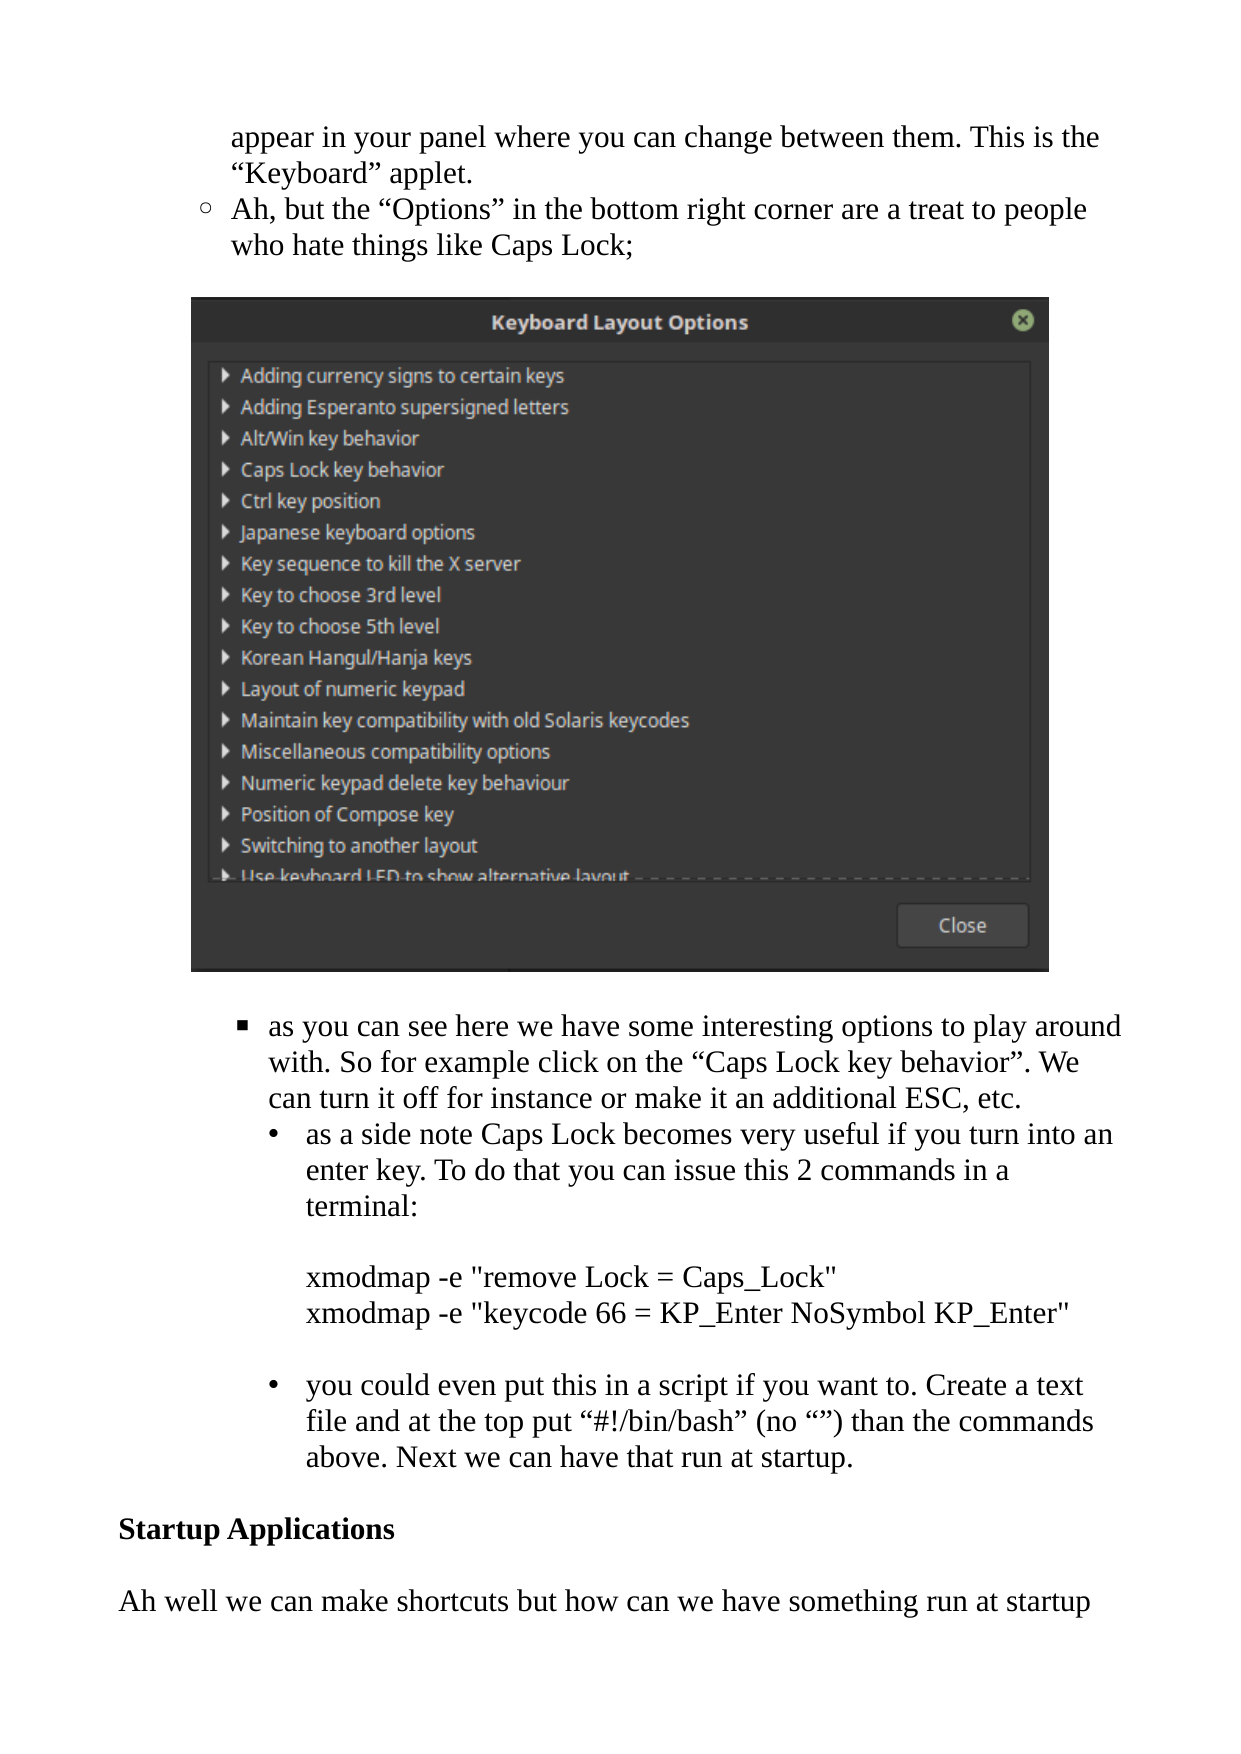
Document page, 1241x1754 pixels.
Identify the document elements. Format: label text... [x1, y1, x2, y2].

text Ah well we can make shortcuts but how can we have something run at startup [118, 1582, 1122, 1618]
list as a side note Caps Lock becomes very useful if you turn into an enter key. To do that you can issue this 2 commands in a terminal: [268, 1115, 1122, 1223]
list appear in your panel where you can change between them. This is the “Keyboard” applet. [193, 118, 1122, 190]
list xmodmap -e "keycode 66 = KP_Enter NoSymbol KP_Enter" [268, 1295, 1122, 1331]
list xmodmap -e "remove Lock = Caps_Lock" [268, 1259, 1122, 1295]
list Ah, but the “Options” in the bottom right corner are a treat to people who hate things like Caps Lock; [193, 190, 1122, 262]
picture [191, 297, 1049, 972]
list you could even put this in a script if you want to. Create a text file and at the top put “#!/bin/bash” (no “”) than the commands above. Next we can have that run at startup. [268, 1367, 1122, 1474]
list as you can see here we have some interesting options to play around with. So for example click on the “Caps Lock key behavior”. We can turn it off for instance or make it an additional ESC, etc. [231, 1007, 1122, 1115]
text Startup Applications [118, 1510, 1122, 1546]
